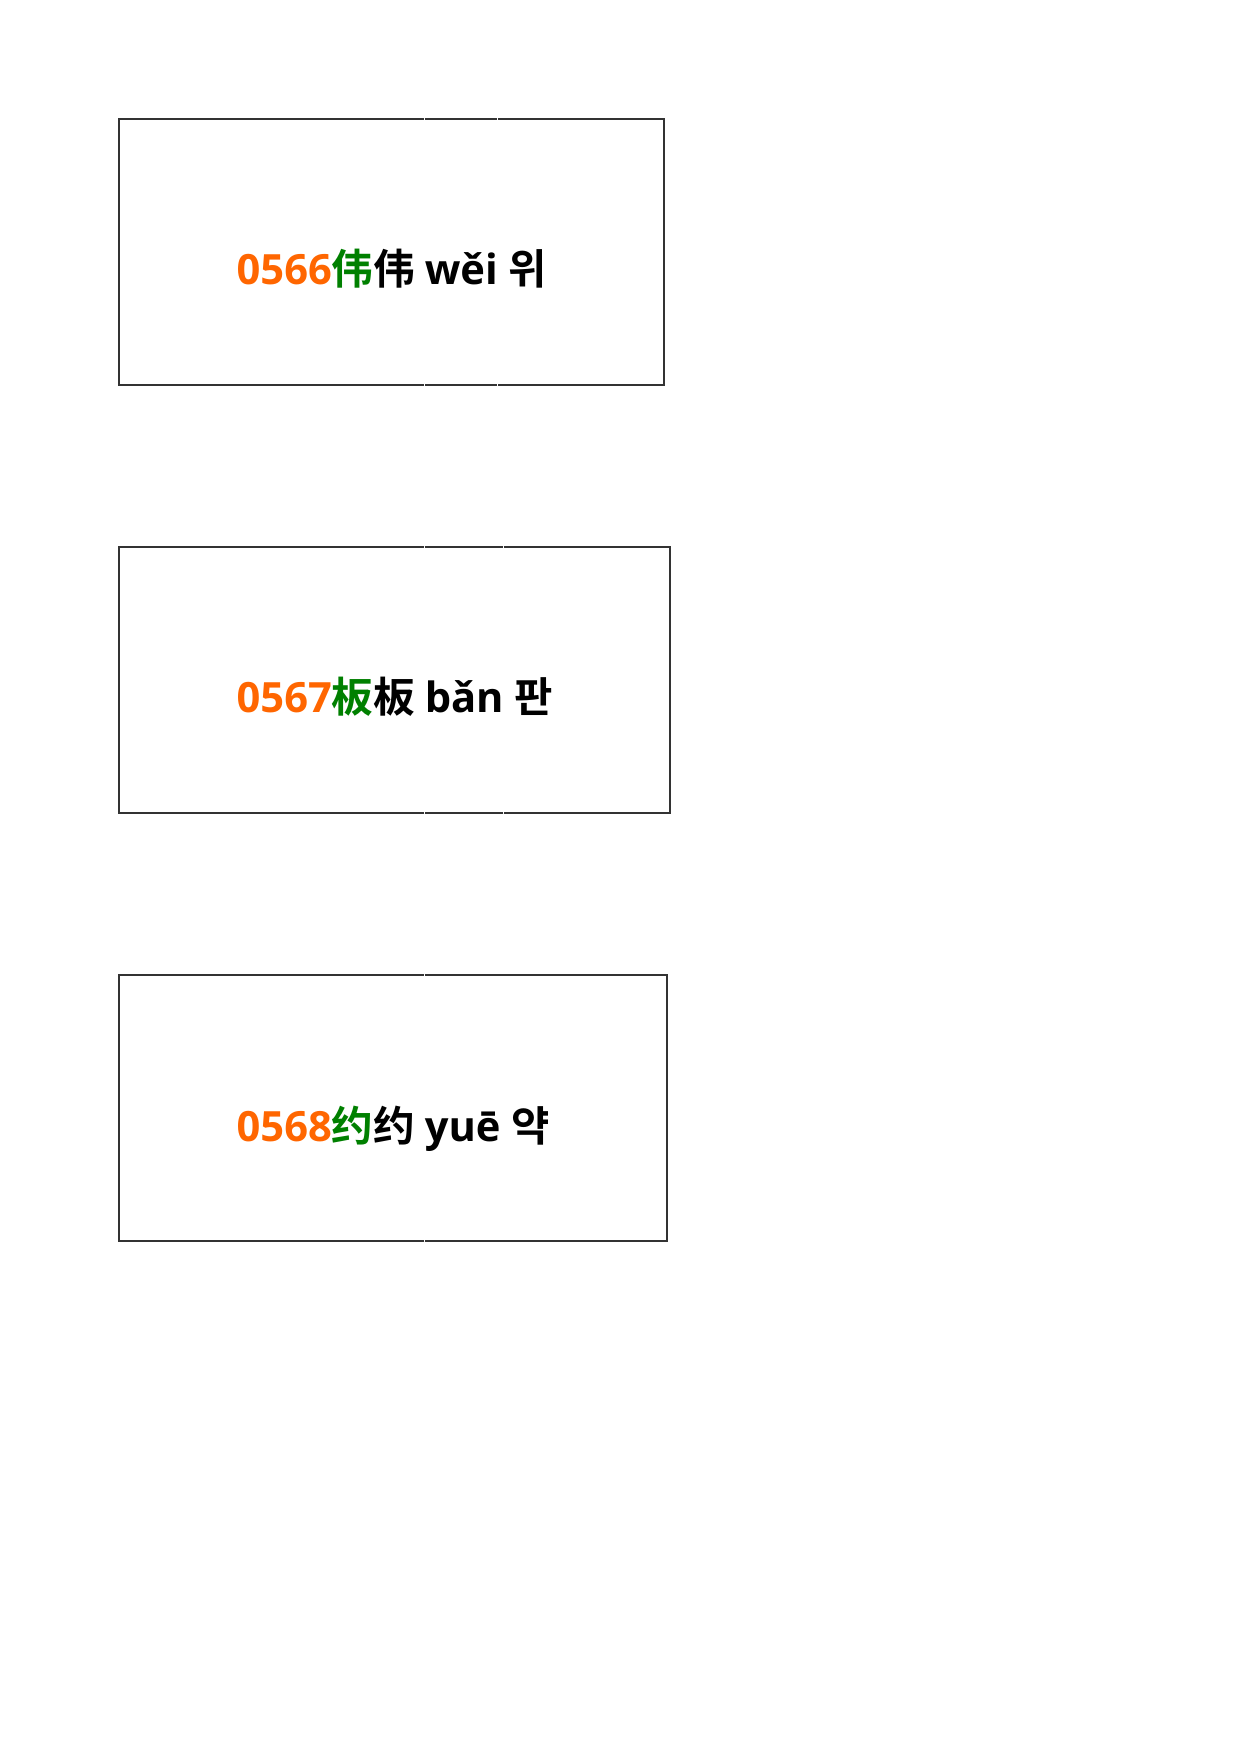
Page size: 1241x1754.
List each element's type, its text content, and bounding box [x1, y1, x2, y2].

text 0568约约 yuē 약 [120, 975, 666, 1241]
text 0567板板 bǎn 판 [120, 547, 669, 813]
text [668, 974, 1122, 1242]
text 0566伟伟 wěi 위 [120, 119, 663, 385]
text [671, 546, 1122, 814]
text [665, 118, 1122, 386]
